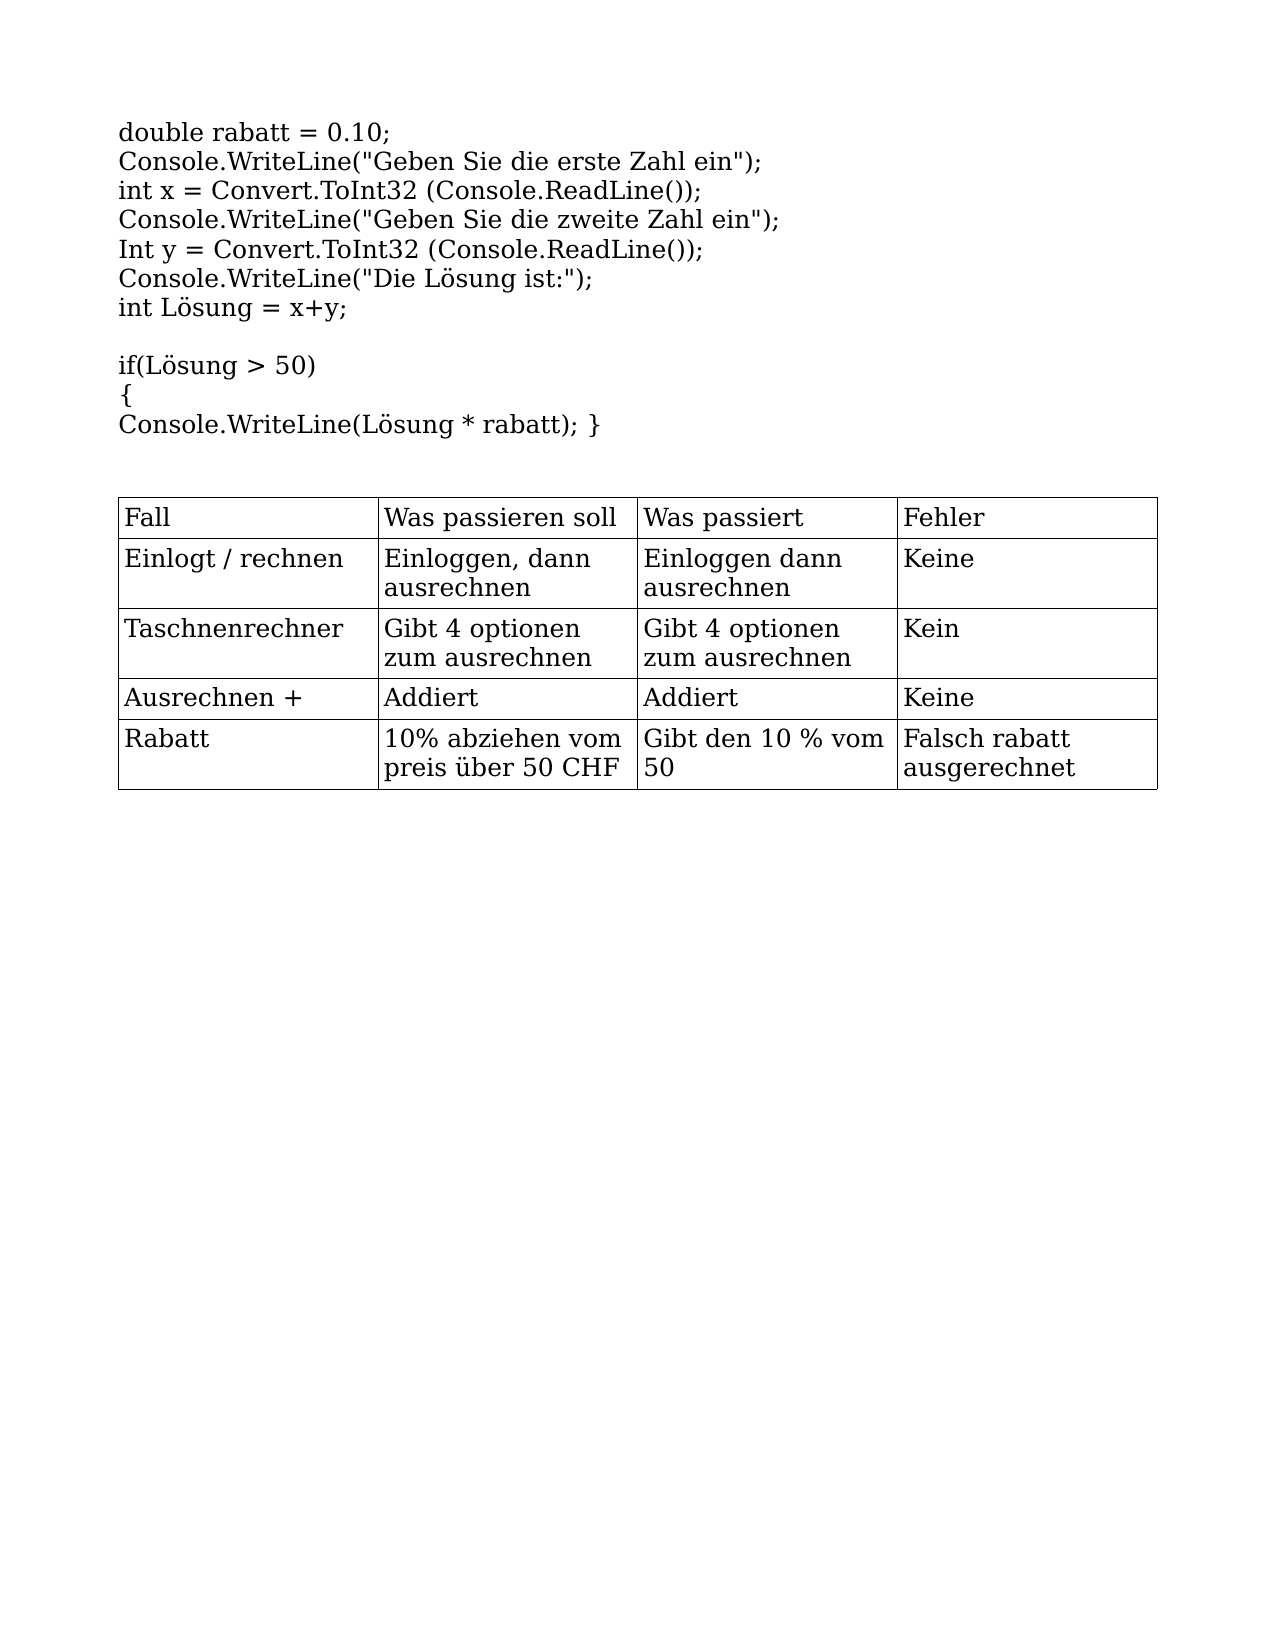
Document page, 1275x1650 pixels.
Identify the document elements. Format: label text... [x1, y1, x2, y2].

table_cell Kein [898, 609, 1157, 678]
table_cell Addiert [638, 679, 897, 718]
table_cell Keine [898, 539, 1157, 608]
table_cell 10% abziehen vom preis über 50 CHF [379, 720, 637, 788]
text Console.WriteLine("Die Lösung ist:"); [118, 264, 1157, 293]
table_cell Rabatt [119, 720, 378, 788]
table_header Fall [119, 498, 378, 538]
table_cell Addiert [379, 679, 637, 718]
text if(Lösung > 50) [118, 351, 1157, 381]
table_header Was passieren soll [379, 498, 637, 538]
text { [118, 381, 1157, 410]
text double rabatt = 0.10; [118, 118, 1157, 147]
table_cell Einloggen dann ausrechnen [638, 539, 897, 608]
table_cell Einlogt / rechnen [119, 539, 378, 608]
text int Lösung = x+y; [118, 293, 1157, 322]
text int x = Convert.ToInt32 (Console.ReadLine()); [118, 176, 1157, 206]
text Console.WriteLine("Geben Sie die erste Zahl ein"); [118, 147, 1157, 176]
table_header Was passiert [638, 498, 897, 538]
table_cell Ausrechnen + [119, 679, 378, 718]
text Console.WriteLine("Geben Sie die zweite Zahl ein"); [118, 206, 1157, 235]
table_cell Gibt den 10 % vom 50 [638, 720, 897, 788]
table_cell Keine [898, 679, 1157, 718]
table_cell Falsch rabatt ausgerechnet [898, 720, 1157, 788]
table_cell Taschnenrechner [119, 609, 378, 678]
table_header Fehler [898, 498, 1157, 538]
text Console.WriteLine(Lösung * rabatt); } [118, 410, 1157, 439]
text Int y = Convert.ToInt32 (Console.ReadLine()); [118, 235, 1157, 264]
table_cell Einloggen, dann ausrechnen [379, 539, 637, 608]
table_cell Gibt 4 optionen zum ausrechnen [379, 609, 637, 678]
table_cell Gibt 4 optionen zum ausrechnen [638, 609, 897, 678]
